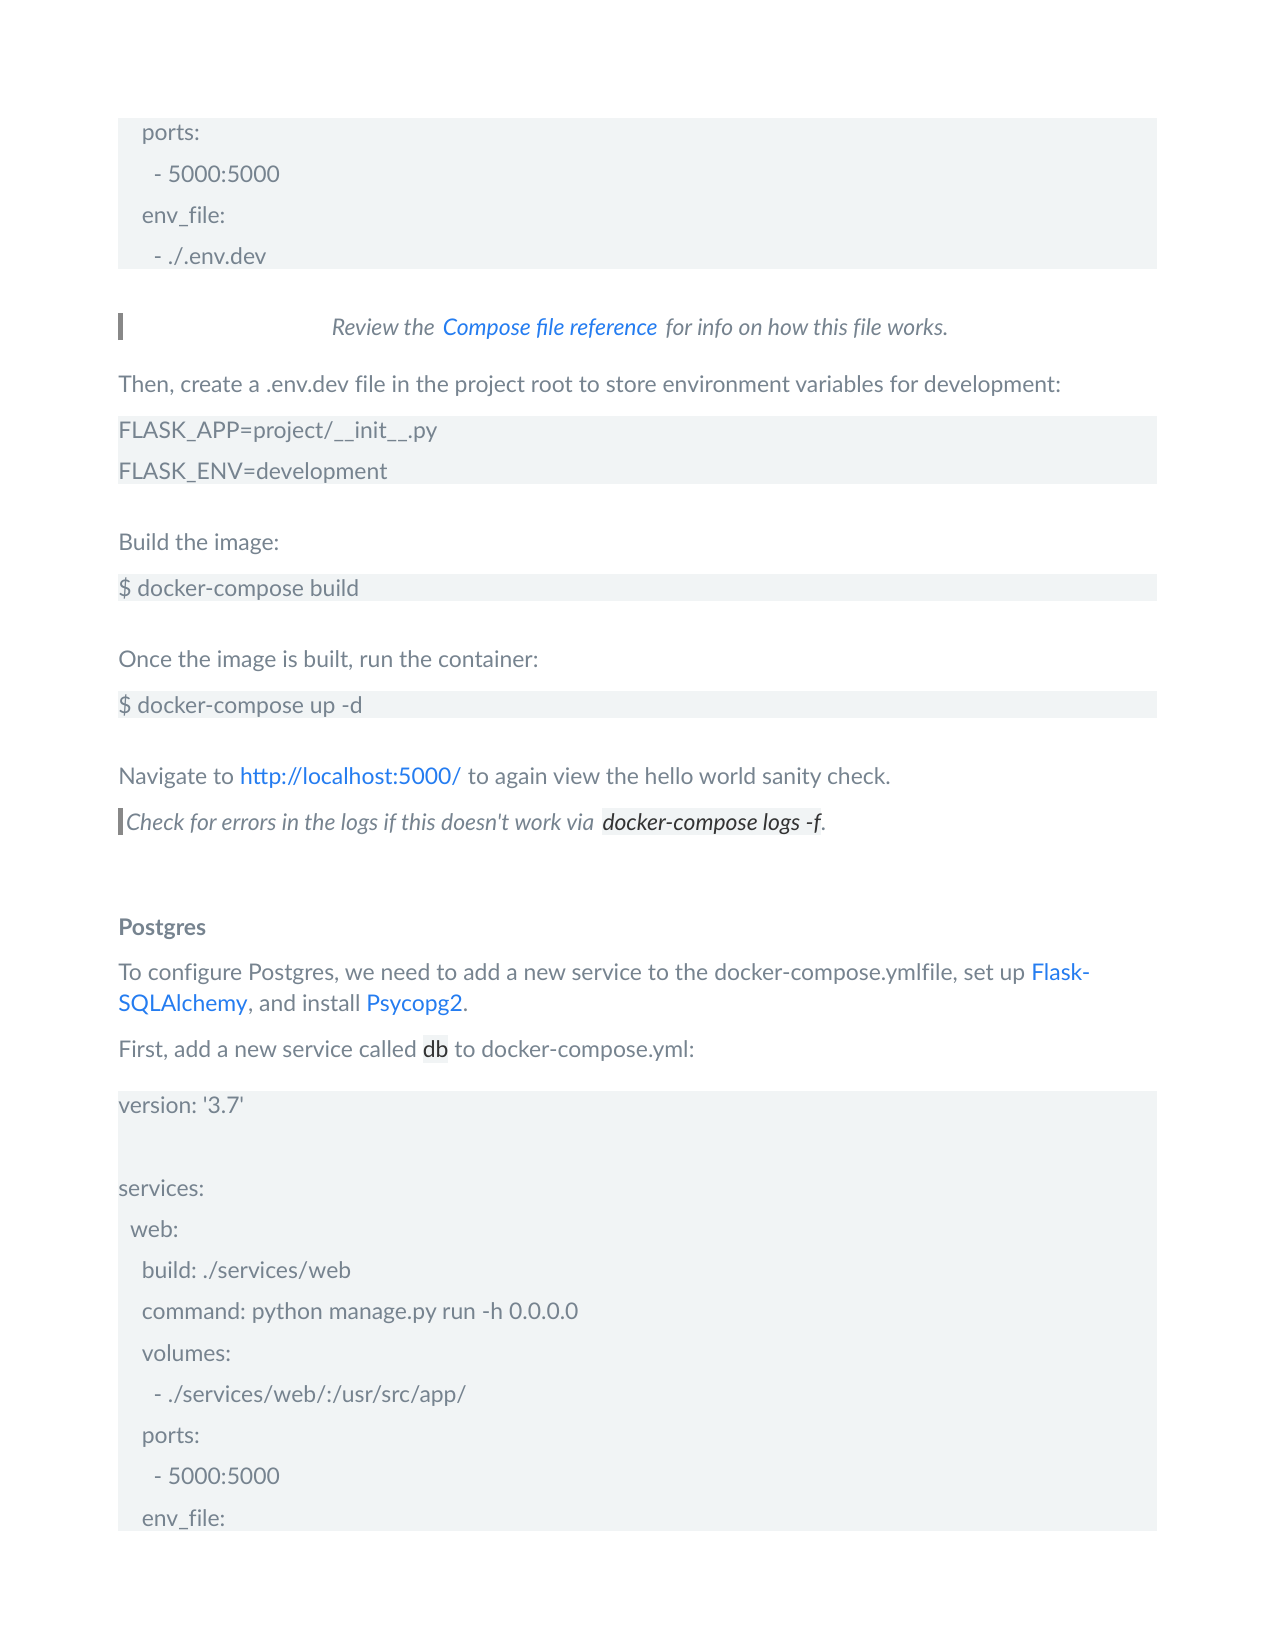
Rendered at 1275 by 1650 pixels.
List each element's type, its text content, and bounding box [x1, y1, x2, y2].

text $ docker-compose build [118, 574, 1157, 601]
text First, add a new service called db to docker-compose.yml: [118, 1035, 1157, 1063]
text $ docker-compose up -d [118, 691, 1157, 718]
text - 5000:5000 [118, 1462, 1157, 1490]
text - ./services/web/:/usr/src/app/ [118, 1380, 1157, 1407]
text Once the image is built, run the container: [118, 644, 1157, 672]
text Then, create a .env.dev file in the project root to store environment variables for development: [118, 369, 1157, 397]
text ports: [118, 118, 1157, 146]
text - 5000:5000 [118, 159, 1157, 187]
text services: [118, 1173, 1157, 1201]
text Build the image: [118, 528, 1157, 555]
text volumes: [118, 1338, 1157, 1366]
text Review the Compose file reference for info on how this file works. [123, 313, 1157, 340]
text ports: [118, 1421, 1157, 1448]
text build: ./services/web [118, 1256, 1157, 1283]
text To configure Postgres, we need to add a new service to the docker-compose.ymlfile, set up Flask-SQLAlchemy, and install Psycopg2. [118, 957, 1157, 1016]
text Navigate to http://localhost:5000/ to again view the hello world sanity check. [118, 761, 1157, 789]
text FLASK_APP=project/__init__.py [118, 416, 1157, 443]
text command: python manage.py run -h 0.0.0.0 [118, 1297, 1157, 1325]
text web: [118, 1215, 1157, 1242]
text env_file: [118, 201, 1157, 228]
text env_file: [118, 1503, 1157, 1531]
text - ./.env.dev [118, 242, 1157, 269]
text version: '3.7' [118, 1091, 1157, 1118]
text FLASK_ENV=development [118, 457, 1157, 484]
text Check for errors in the logs if this doesn't work via docker-compose logs -f. [123, 808, 1157, 835]
subtitle Postgres [118, 913, 1157, 940]
